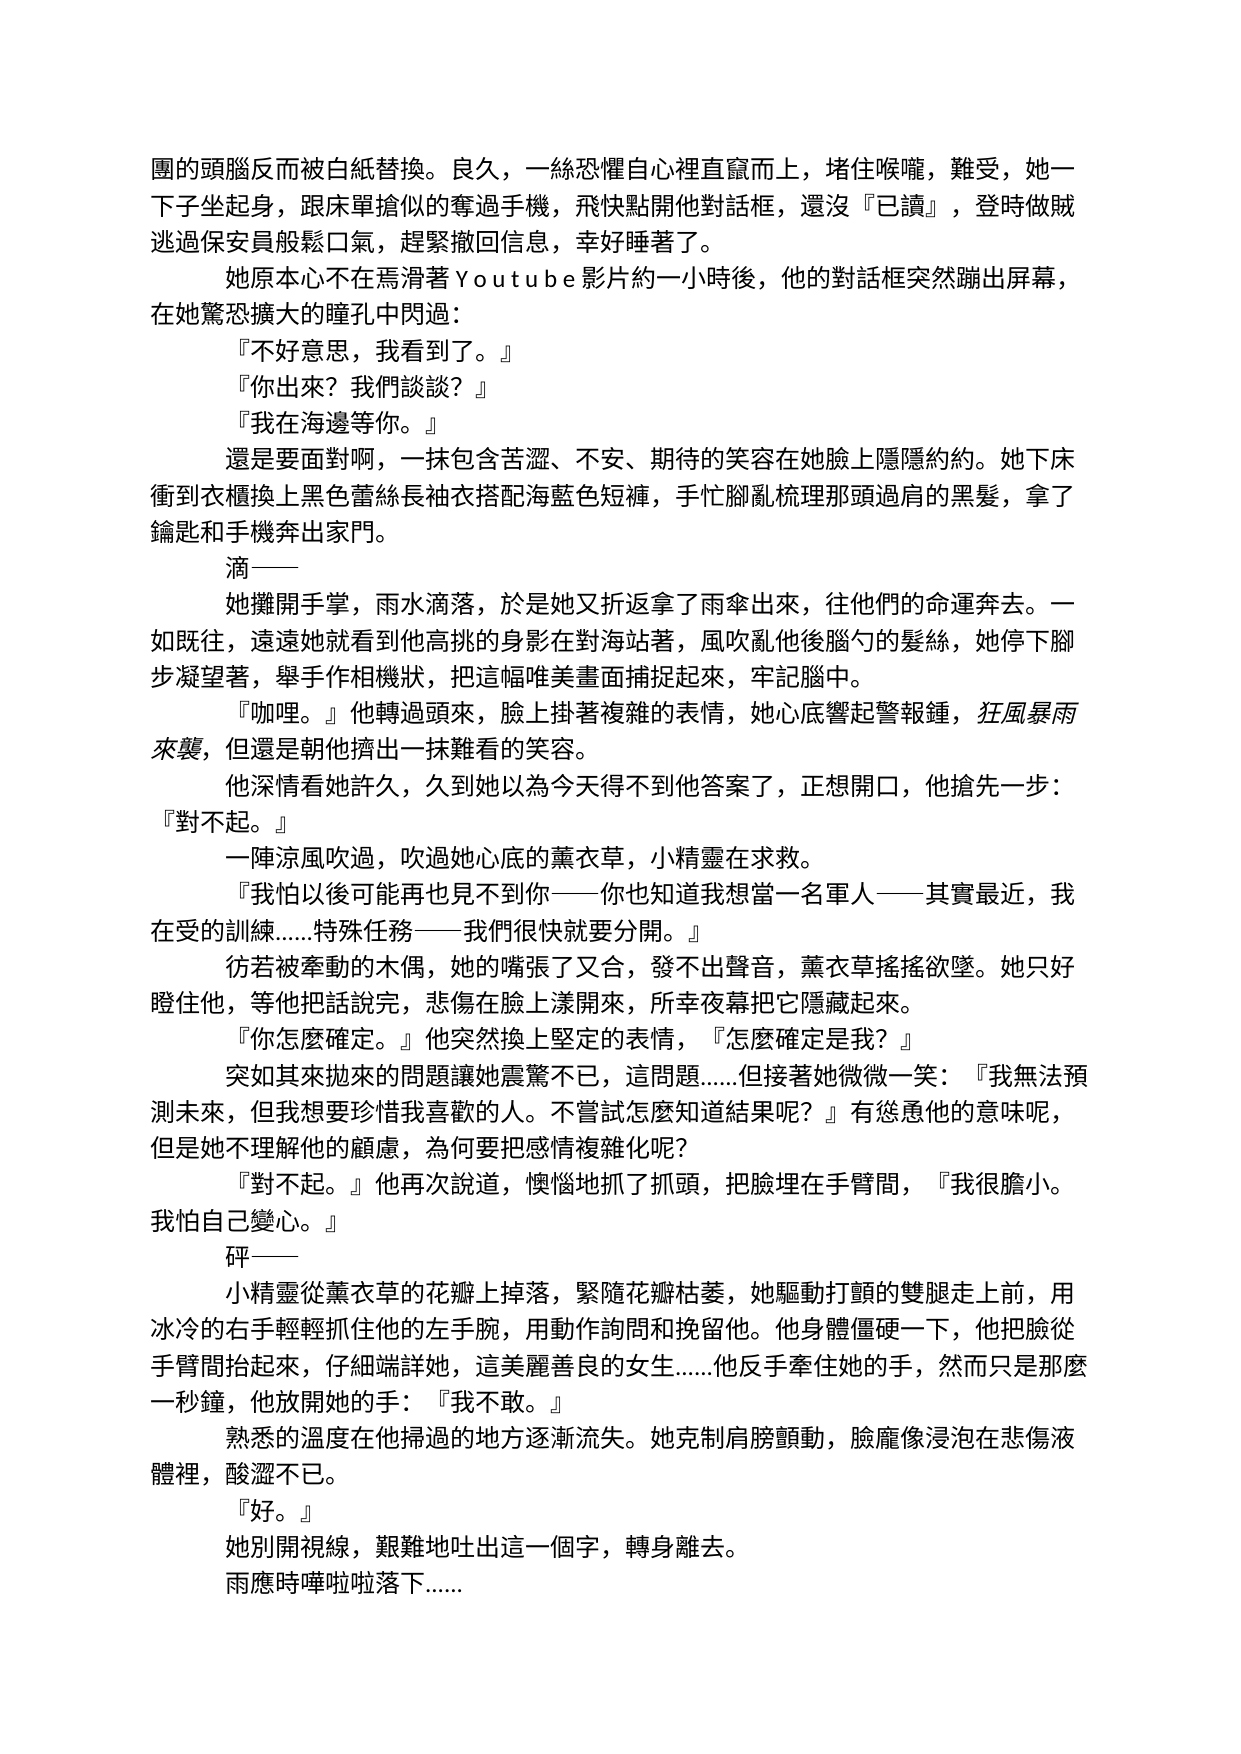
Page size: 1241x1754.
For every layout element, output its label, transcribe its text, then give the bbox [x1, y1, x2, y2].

text 滴—— [150, 549, 1090, 585]
text 『你怎麼確定。』他突然換上堅定的表情，『怎麼確定是我？』 [150, 1020, 1090, 1056]
text 還是要面對啊，一抹包含苦澀、不安、期待的笑容在她臉上隱隱約約。她下床衝到衣櫃換上黑色蕾絲長袖衣搭配海藍色短褲，手忙腳亂梳理那頭過肩的黑髮，拿了鑰匙和手機奔出家門。 [150, 440, 1090, 549]
text 一陣涼風吹過，吹過她心底的薰衣草，小精靈在求救。 [150, 839, 1090, 875]
text 『咖哩。』他轉過頭來，臉上掛著複雜的表情，她心底響起警報鍾，狂風暴雨來襲，但還是朝他擠出一抹難看的笑容。 [150, 694, 1090, 766]
text 團的頭腦反而被白紙替換。良久，一絲恐懼自心裡直竄而上，堵住喉嚨，難受，她一下子坐起身，跟床單搶似的奪過手機，飛快點開他對話框，還沒『已讀』，登時做賊逃過保安員般鬆口氣，趕緊撤回信息，幸好睡著了。 [150, 150, 1090, 259]
text 『你出來？我們談談？』 [150, 367, 1090, 404]
text 『不好意思，我看到了。』 [150, 331, 1090, 367]
text 她攤開手掌，雨水滴落，於是她又折返拿了雨傘出來，往他們的命運奔去。一如既往，遠遠她就看到他高挑的身影在對海站著，風吹亂他後腦勺的髮絲，她停下腳步凝望著，舉手作相機狀，把這幅唯美畫面捕捉起來，牢記腦中。 [150, 585, 1090, 694]
text 突如其來拋來的問題讓她震驚不已，這問題......但接著她微微一笑：『我無法預測未來，但我想要珍惜我喜歡的人。不嘗試怎麼知道結果呢？』有慫恿他的意味呢，但是她不理解他的顧慮，為何要把感情複雜化呢？ [150, 1056, 1090, 1165]
text 『我在海邊等你。』 [150, 404, 1090, 440]
text 小精靈從薰衣草的花瓣上掉落，緊隨花瓣枯萎，她驅動打顫的雙腿走上前，用冰冷的右手輕輕抓住他的左手腕，用動作詢問和挽留他。他身體僵硬一下，他把臉從手臂間抬起來，仔細端詳她，這美麗善良的女生......他反手牽住她的手，然而只是那麼一秒鐘，他放開她的手：『我不敢。』 [150, 1274, 1090, 1419]
text 『我怕以後可能再也見不到你——你也知道我想當一名軍人——其實最近，我在受的訓練......特殊任務——我們很快就要分開。』 [150, 875, 1090, 947]
text 她原本心不在焉滑著 Y o u t u b e 影片約一小時後，他的對話框突然蹦出屏幕，在她驚恐擴大的瞳孔中閃過： [150, 259, 1090, 331]
text 雨應時嘩啦啦落下...... [150, 1564, 1090, 1600]
text 彷若被牽動的木偶，她的嘴張了又合，發不出聲音，薰衣草搖搖欲墜。她只好瞪住他，等他把話說完，悲傷在臉上漾開來，所幸夜幕把它隱藏起來。 [150, 947, 1090, 1020]
text 『好。』 [150, 1491, 1090, 1527]
text 熟悉的溫度在他掃過的地方逐漸流失。她克制肩膀顫動，臉龐像浸泡在悲傷液體裡，酸澀不已。 [150, 1419, 1090, 1491]
text 『對不起。』他再次說道，懊惱地抓了抓頭，把臉埋在手臂間，『我很膽小。我怕自己變心。』 [150, 1165, 1090, 1237]
text 他深情看她許久，久到她以為今天得不到他答案了，正想開口，他搶先一步：『對不起。』 [150, 766, 1090, 839]
text 她別開視線，艱難地吐出這一個字，轉身離去。 [150, 1527, 1090, 1564]
text 砰—— [150, 1237, 1090, 1274]
